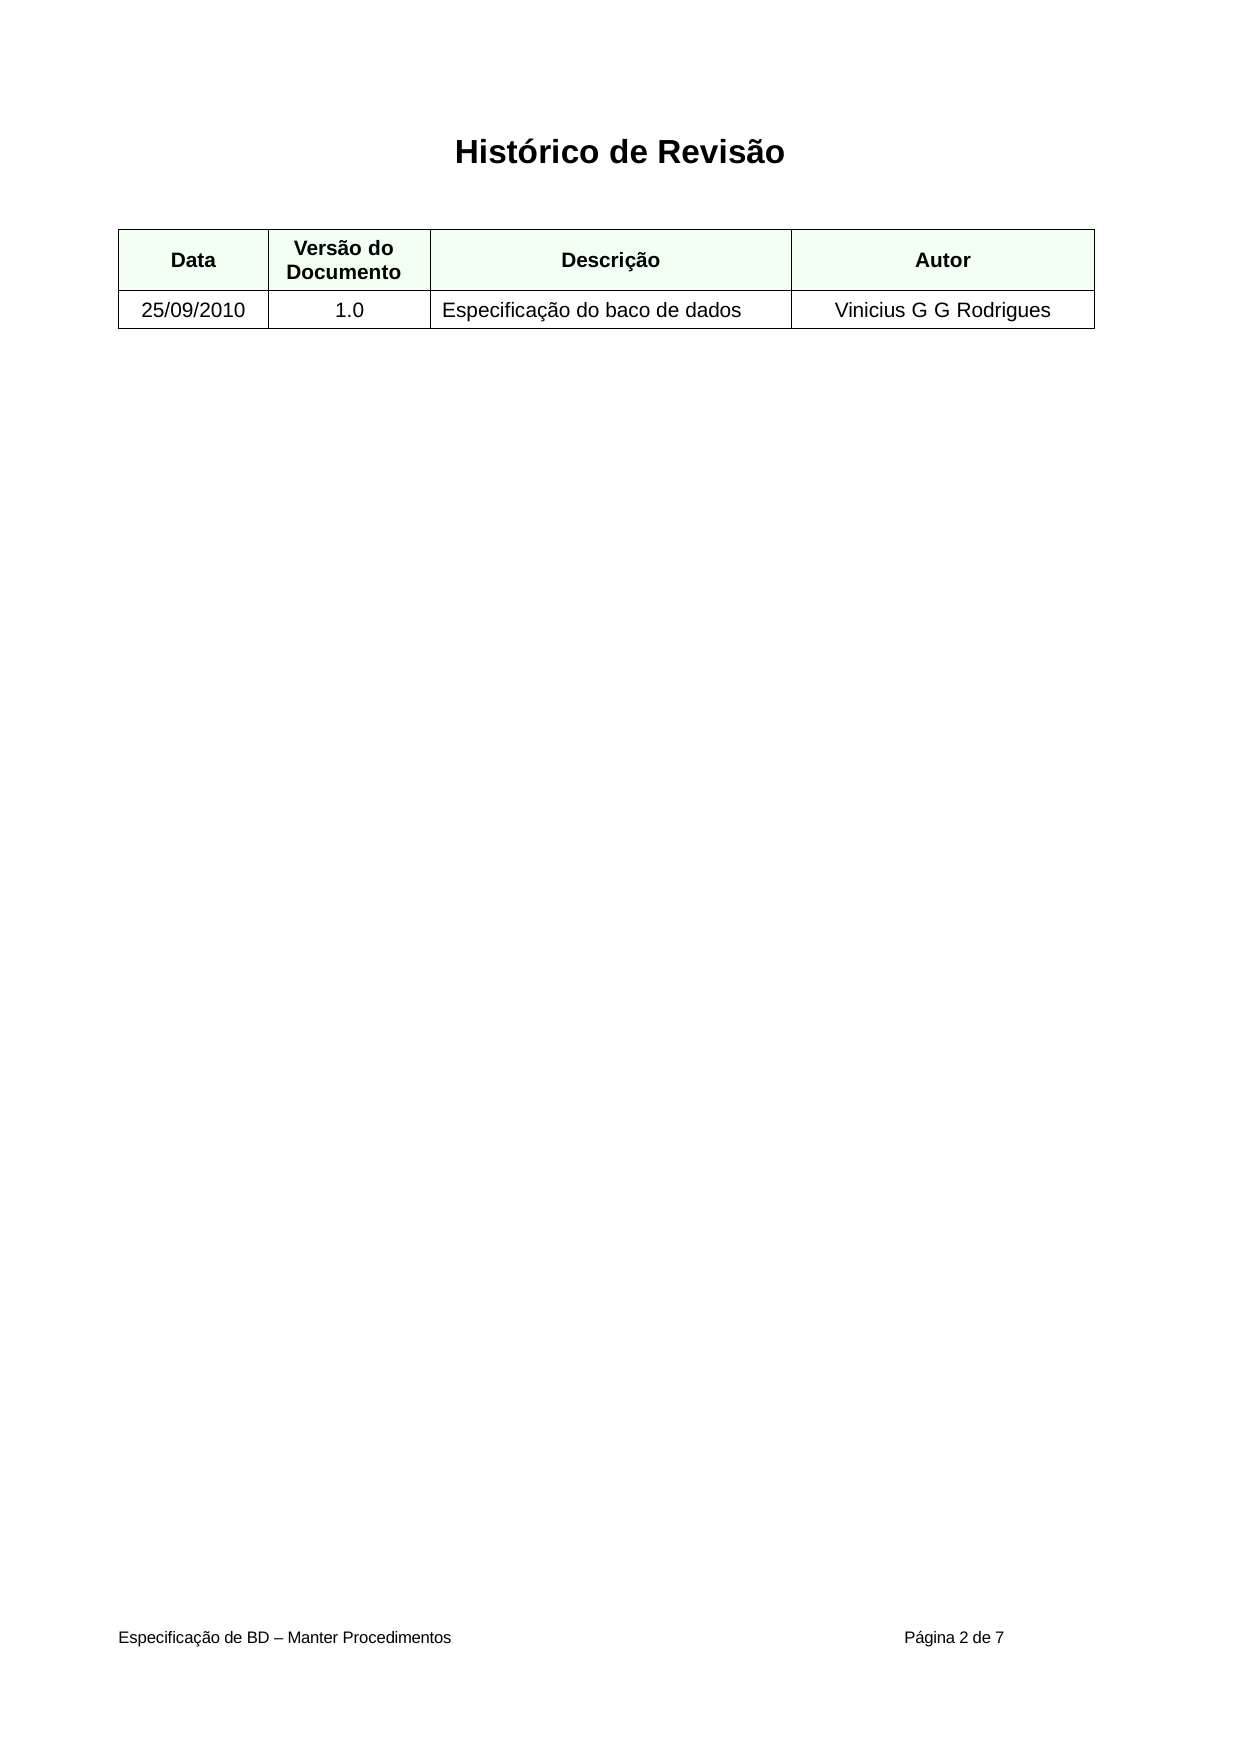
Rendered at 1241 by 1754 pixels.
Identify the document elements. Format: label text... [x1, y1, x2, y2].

table_cell 25/09/2010 [119, 291, 268, 328]
table_cell Especificação do baco de dados [431, 291, 791, 328]
table_header Versão do Documento [269, 230, 430, 290]
table_header Autor [792, 230, 1094, 290]
table_header Descrição [431, 230, 791, 290]
table_cell 1.0 [269, 291, 430, 328]
table_cell Vinicius G G Rodrigues [792, 291, 1094, 328]
text Histórico de Revisão [118, 132, 1122, 171]
table_header Data [119, 230, 268, 290]
